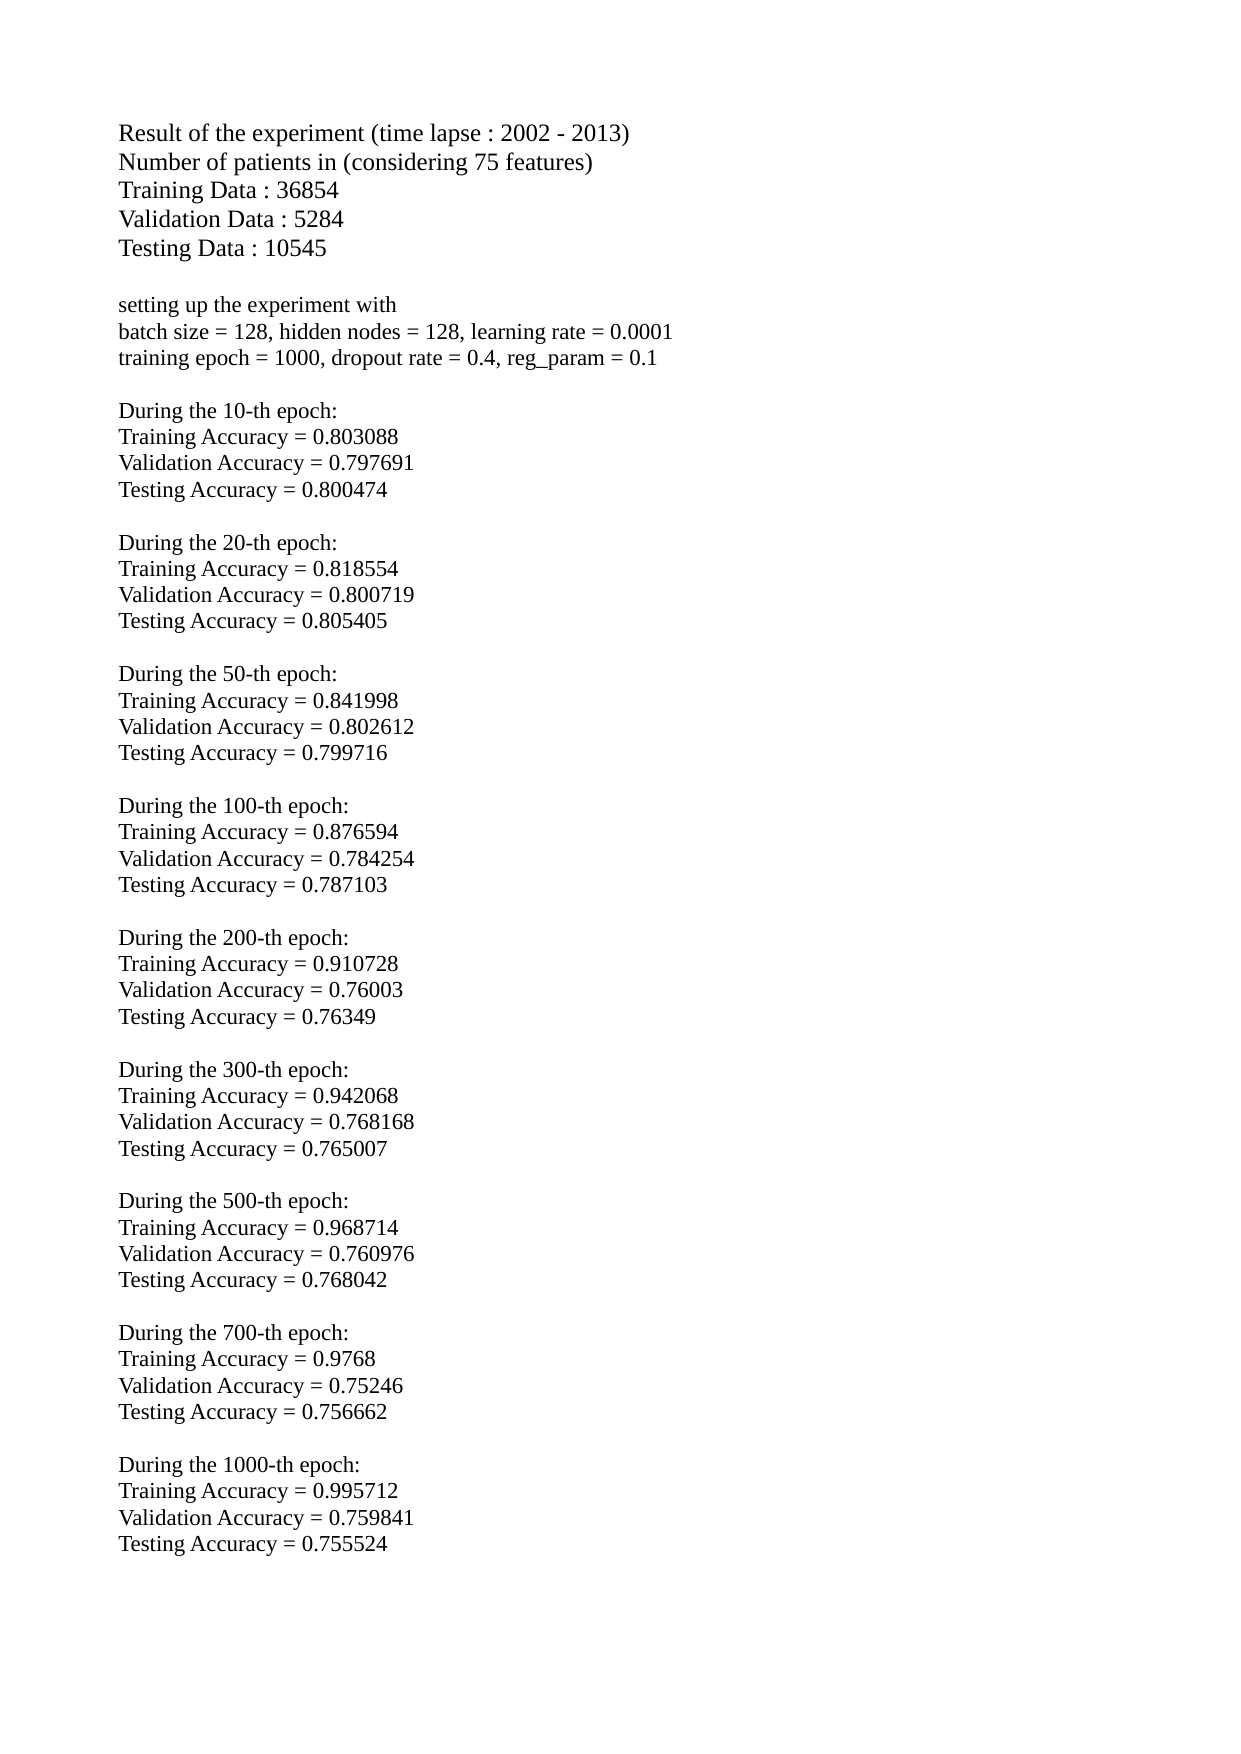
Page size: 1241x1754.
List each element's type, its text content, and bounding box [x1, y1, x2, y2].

text Testing Accuracy = 0.768042 [118, 1266, 1122, 1293]
text Training Accuracy = 0.818554 [118, 555, 1122, 581]
text Training Accuracy = 0.876594 [118, 818, 1122, 845]
text Validation Accuracy = 0.800719 [118, 581, 1122, 608]
text During the 50-th epoch: [118, 660, 1122, 687]
text Training Accuracy = 0.910728 [118, 950, 1122, 977]
text Validation Accuracy = 0.768168 [118, 1108, 1122, 1135]
text Testing Accuracy = 0.787103 [118, 871, 1122, 897]
text Training Accuracy = 0.841998 [118, 687, 1122, 713]
text During the 700-th epoch: [118, 1319, 1122, 1346]
text batch size = 128, hidden nodes = 128, learning rate = 0.0001 [118, 318, 1122, 344]
text Validation Accuracy = 0.75246 [118, 1372, 1122, 1398]
text Validation Accuracy = 0.784254 [118, 845, 1122, 871]
text Validation Accuracy = 0.760976 [118, 1240, 1122, 1266]
text During the 200-th epoch: [118, 924, 1122, 950]
text Training Accuracy = 0.995712 [118, 1477, 1122, 1504]
text setting up the experiment with [118, 291, 1122, 318]
text Validation Accuracy = 0.76003 [118, 977, 1122, 1003]
text training epoch = 1000, dropout rate = 0.4, reg_param = 0.1 [118, 344, 1122, 370]
text Testing Accuracy = 0.756662 [118, 1398, 1122, 1424]
text Testing Accuracy = 0.799716 [118, 739, 1122, 766]
text Training Accuracy = 0.803088 [118, 423, 1122, 449]
text Validation Accuracy = 0.802612 [118, 713, 1122, 739]
text During the 10-th epoch: [118, 397, 1122, 423]
text Testing Accuracy = 0.76349 [118, 1003, 1122, 1029]
text Validation Accuracy = 0.759841 [118, 1504, 1122, 1530]
text Training Accuracy = 0.9768 [118, 1346, 1122, 1372]
text During the 300-th epoch: [118, 1056, 1122, 1082]
text Testing Accuracy = 0.805405 [118, 608, 1122, 634]
text During the 1000-th epoch: [118, 1451, 1122, 1477]
text During the 500-th epoch: [118, 1187, 1122, 1214]
text Training Accuracy = 0.968714 [118, 1214, 1122, 1240]
text During the 20-th epoch: [118, 528, 1122, 555]
text Testing Accuracy = 0.800474 [118, 476, 1122, 502]
text Testing Accuracy = 0.765007 [118, 1135, 1122, 1161]
text Validation Accuracy = 0.797691 [118, 449, 1122, 476]
text During the 100-th epoch: [118, 792, 1122, 818]
text Training Accuracy = 0.942068 [118, 1082, 1122, 1108]
text Testing Accuracy = 0.755524 [118, 1530, 1122, 1556]
